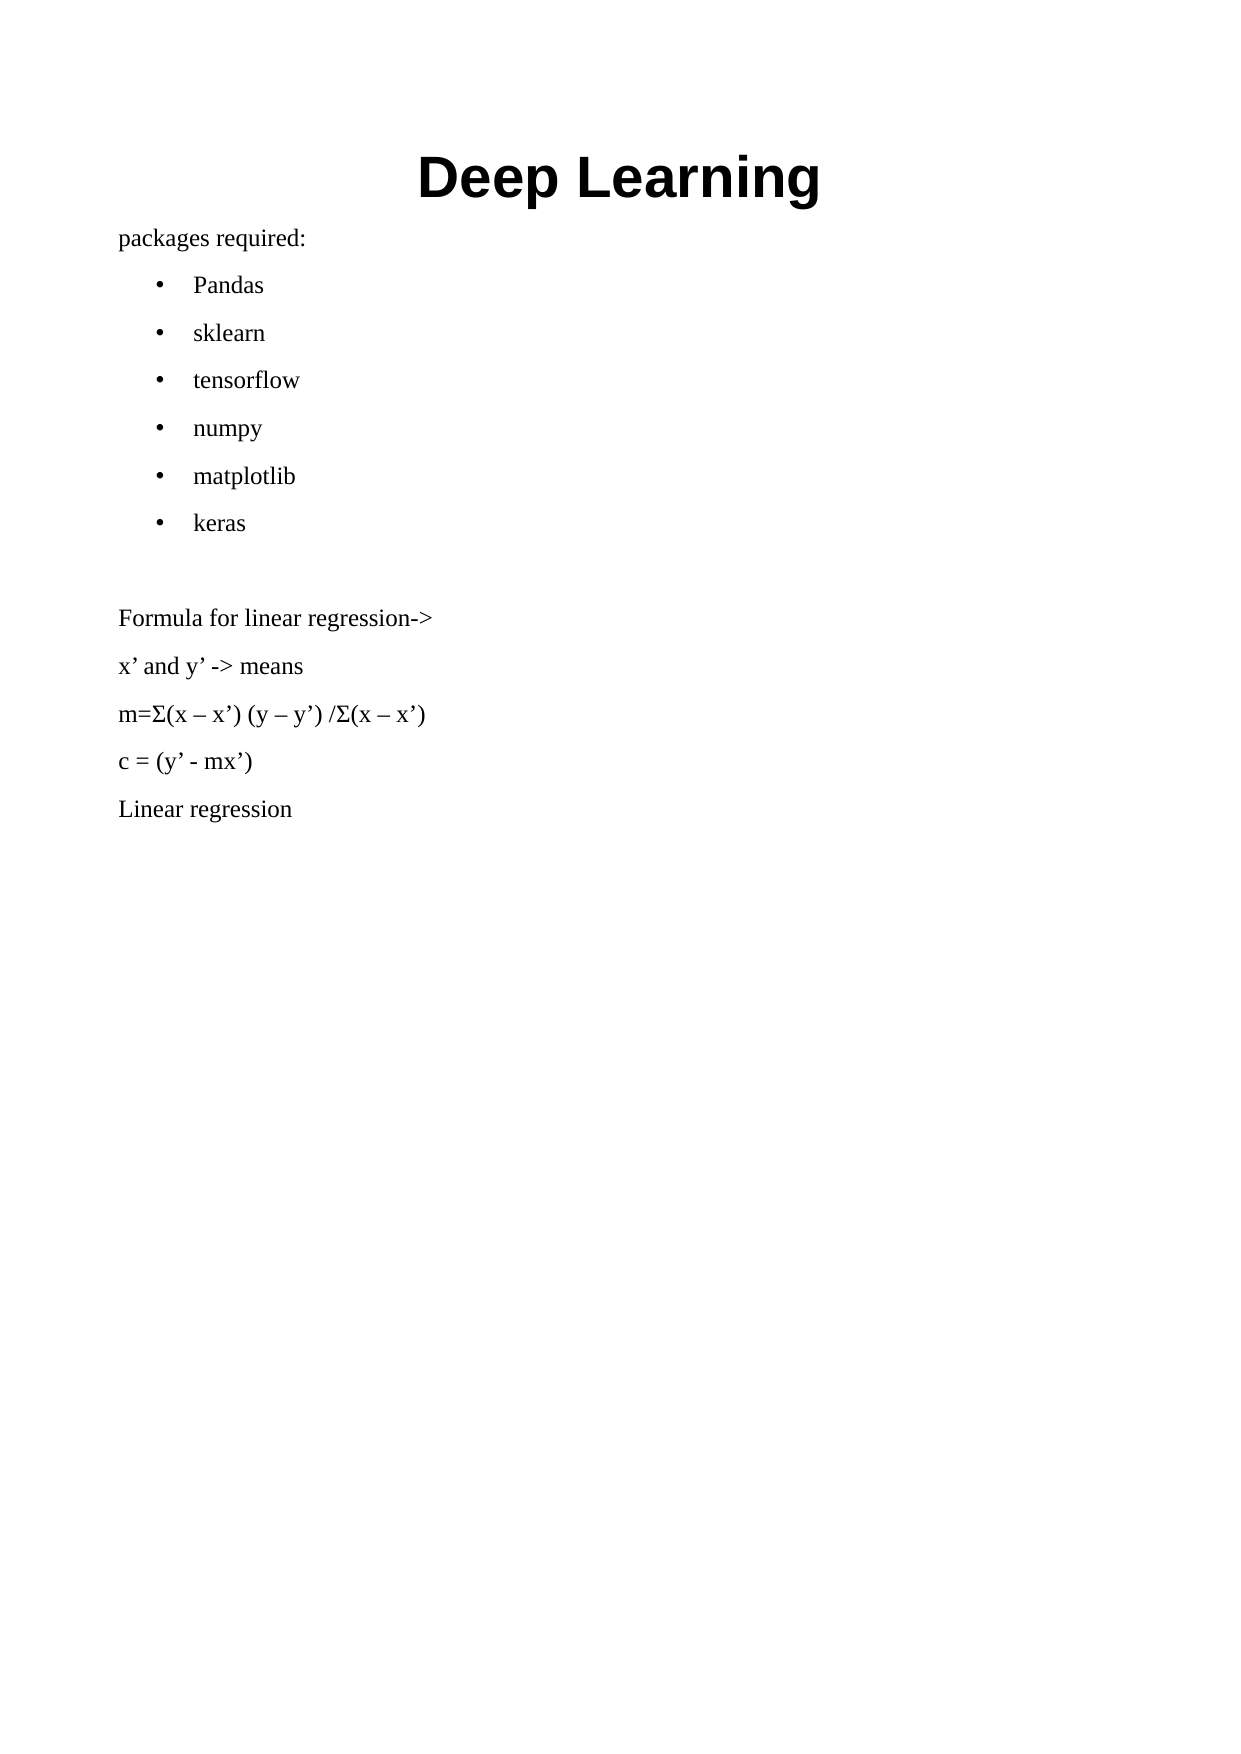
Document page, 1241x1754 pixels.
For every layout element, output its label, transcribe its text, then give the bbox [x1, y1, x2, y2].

text Linear regression [118, 794, 1122, 823]
list tensorflow [156, 366, 1122, 394]
text Formula for linear regression-> [118, 603, 1122, 632]
text x’ and y’ -> means [118, 651, 1122, 680]
list keras [156, 508, 1122, 537]
text c = (y’ - mx’) [118, 746, 1122, 775]
list numpy [156, 413, 1122, 442]
list sklearn [156, 318, 1122, 347]
list matplotlib [156, 461, 1122, 489]
title Deep Learning [118, 143, 1122, 210]
list Pandas [156, 270, 1122, 299]
text packages required: [118, 223, 1122, 251]
text m=Σ(x – x’) (y – y’) /Σ(x – x’) [118, 699, 1122, 727]
